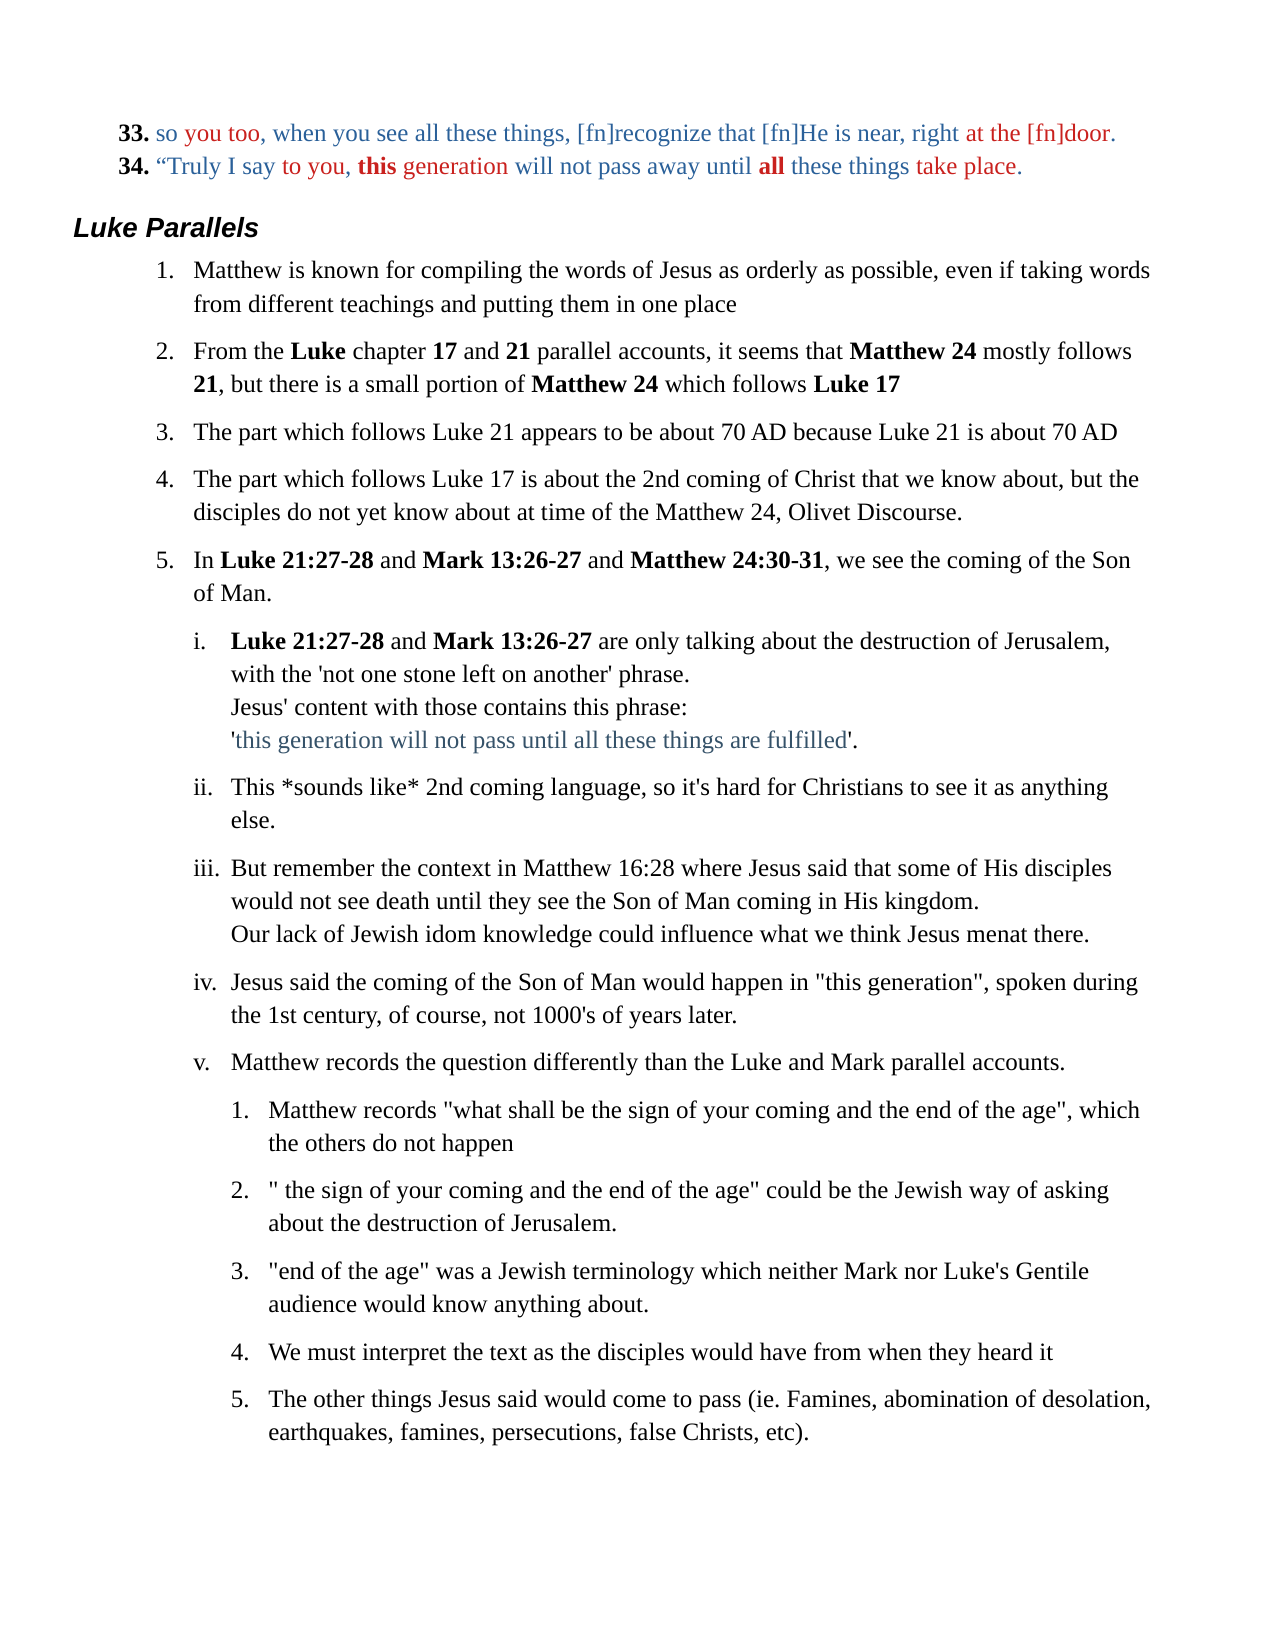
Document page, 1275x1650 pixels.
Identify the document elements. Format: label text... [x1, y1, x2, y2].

list This *sounds like* 2nd coming language, so it's hard for Christians to see it as anything else. [193, 772, 1157, 834]
list Jesus said the coming of the Son of Man would happen in "this generation", spoken during the 1st century, of course, not 1000's of years later. [193, 967, 1157, 1028]
list The other things Jesus said would come to pass (ie. Famines, abomination of desolation, earthquakes, famines, persecutions, false Christs, etc). [231, 1384, 1157, 1446]
list But remember the context in Matthew 16:28 where Jesus said that some of His disciples would not see death until they see the Son of Man coming in His kingdom. Our lack of Jewish idom knowledge could influence what we think Jesus menat there. [193, 853, 1157, 948]
list The part which follows Luke 21 appears to be about 70 AD because Luke 21 is about 70 AD [156, 417, 1157, 446]
list From the Luke chapter 17 and 21 parallel accounts, it seems that Matthew 24 mostly follows 21, but there is a small portion of Matthew 24 which follows Luke 17 [156, 336, 1157, 398]
list " the sign of your coming and the end of the age" could be the Jewish way of asking about the destruction of Jerusalem. [231, 1176, 1157, 1237]
list The part which follows Luke 17 is about the 2nd coming of Christ that we know about, but the disciples do not yet know about at time of the Matthew 24, Olivet Discourse. [156, 464, 1157, 526]
list "end of the age" was a Jewish terminology which neither Mark nor Luke's Gentile audience would know anything about. [231, 1256, 1157, 1318]
list In Luke 21:27-28 and Mark 13:26-27 and Matthew 24:30-31, we see the coming of the Son of Man. [156, 545, 1157, 607]
list We must interpret the text as the disciples would have from when they heard it [231, 1337, 1157, 1366]
subtitle Luke Parallels [73, 211, 1157, 243]
list Luke 21:27-28 and Mark 13:26-27 are only talking about the destruction of Jerusalem, with the 'not one stone left on another' phrase. Jesus' content with those contains this phrase: 'this generation will not pass until all these things are fulfilled'. [193, 626, 1157, 753]
list Matthew records "what shall be the sign of your coming and the end of the age", which the others do not happen [231, 1095, 1157, 1157]
list Matthew records the question differently than the Luke and Mark parallel accounts. [193, 1047, 1157, 1076]
list Matthew is known for compiling the words of Jesus as orderly as possible, even if taking words from different teachings and putting them in one place [156, 256, 1157, 317]
text 33. so you too, when you see all these things, [fn]recognize that [fn]He is near, right at the [fn]door. 34. “Truly I say to you, this generation will not pass away until all these things take place. [118, 118, 1157, 180]
